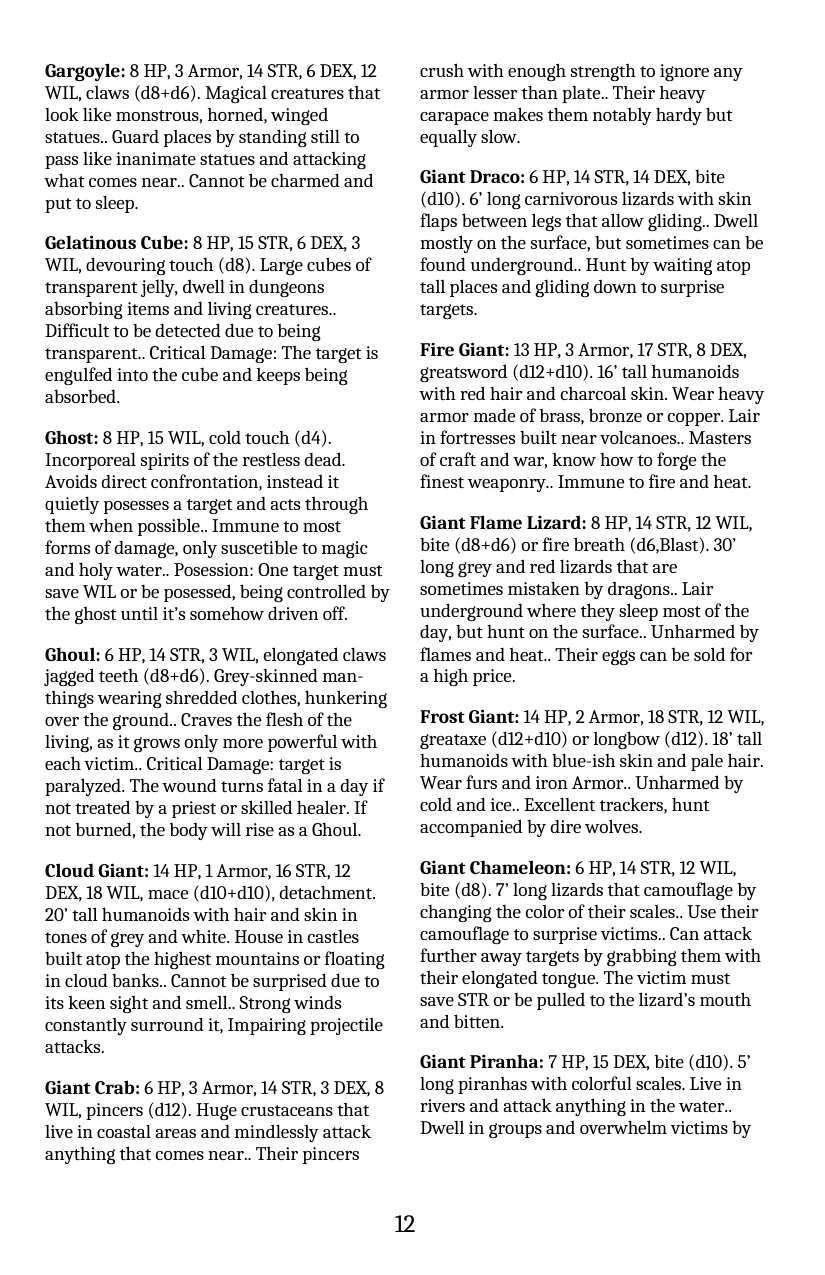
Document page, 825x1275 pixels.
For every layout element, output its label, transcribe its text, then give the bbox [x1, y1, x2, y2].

text Giant Chameleon: 6 HP, 14 STR, 12 WIL, bite (d8). 7’ long lizards that camouflage by changing the color of their scales.. Use their camouflage to surprise victims.. Can attack further away targets by grabbing them with their elongated tongue. The victim must save STR or be pulled to the lizard’s mouth and bitten. [420, 857, 765, 1033]
text Ghost: 8 HP, 15 WIL, cold touch (d4). Incorporeal spirits of the restless dead. Avoids direct confrontation, instead it quietly posesses a target and acts through them when possible.. Immune to most forms of damage, only suscetible to magic and holy water.. Posession: One target must save WIL or be posessed, being controlled by the ghost until it’s somehow driven off. [45, 427, 390, 625]
text Giant Crab: 6 HP, 3 Armor, 14 STR, 3 DEX, 8 WIL, pincers (d12). Huge crustaceans that live in coastal areas and mindlessly attack anything that comes near.. Their pincers [45, 1077, 390, 1165]
text Frost Giant: 14 HP, 2 Armor, 18 STR, 12 WIL, greataxe (d12+d10) or longbow (d12). 18’ tall humanoids with blue-ish skin and pale hair. Wear furs and iron Armor.. Unharmed by cold and ice.. Excellent trackers, hunt accompanied by dire wolves. [420, 706, 765, 838]
text Fire Giant: 13 HP, 3 Armor, 17 STR, 8 DEX, greatsword (d12+d10). 16’ tall humanoids with red hair and charcoal skin. Wear heavy armor made of brass, bronze or copper. Lair in fortresses built near volcanoes.. Masters of craft and war, know how to forge the finest weaponry.. Immune to fire and heat. [420, 339, 765, 493]
text crush with enough strength to ignore any armor lesser than plate.. Their heavy carapace makes them notably hardy but equally slow. [420, 60, 765, 148]
text Giant Piranha: 7 HP, 15 DEX, bite (d10). 5’ long piranhas with colorful scales. Live in rivers and attack anything in the water.. Dwell in groups and overwhelm victims by [420, 1052, 765, 1139]
text Gelatinous Cube: 8 HP, 15 STR, 6 DEX, 3 WIL, devouring touch (d8). Large cubes of transparent jelly, dwell in dungeons absorbing items and living creatures.. Difficult to be detected due to being transparent.. Critical Damage: The target is engulfed into the cube and keeps being absorbed. [45, 233, 390, 408]
text Giant Flame Lizard: 8 HP, 14 STR, 12 WIL, bite (d8+d6) or fire breath (d6,Blast). 30’ long grey and red lizards that are sometimes mistaken by dragons.. Lair underground where they sleep most of the day, but hunt on the surface.. Unharmed by flames and heat.. Their eggs can be sold for a high price. [420, 512, 765, 688]
text Ghoul: 6 HP, 14 STR, 3 WIL, elongated claws jagged teeth (d8+d6). Grey-skinned man-things wearing shredded clothes, hunkering over the ground.. Craves the flesh of the living, as it grows only more powerful with each victim.. Critical Damage: target is paralyzed. The wound turns fatal in a day if not treated by a priest or skilled healer. If not burned, the body will rise as a Ghoul. [45, 644, 390, 842]
text Gargoyle: 8 HP, 3 Armor, 14 STR, 6 DEX, 12 WIL, claws (d8+d6). Magical creatures that look like monstrous, horned, winged statues.. Guard places by standing still to pass like inanimate statues and attacking what comes near.. Cannot be charmed and put to sleep. [45, 60, 390, 214]
text Giant Draco: 6 HP, 14 STR, 14 DEX, bite (d10). 6’ long carnivorous lizards with skin flaps between legs that allow gliding.. Dwell mostly on the surface, but sometimes can be found underground.. Hunt by waiting atop tall places and gliding down to surprise targets. [420, 167, 765, 321]
text Cloud Giant: 14 HP, 1 Armor, 16 STR, 12 DEX, 18 WIL, mace (d10+d10), detachment. 20’ tall humanoids with hair and skin in tones of grey and white. House in castles built atop the highest mountains or floating in cloud banks.. Cannot be surprised due to its keen sight and smell.. Strong winds constantly surround it, Impairing projectile attacks. [45, 860, 390, 1058]
